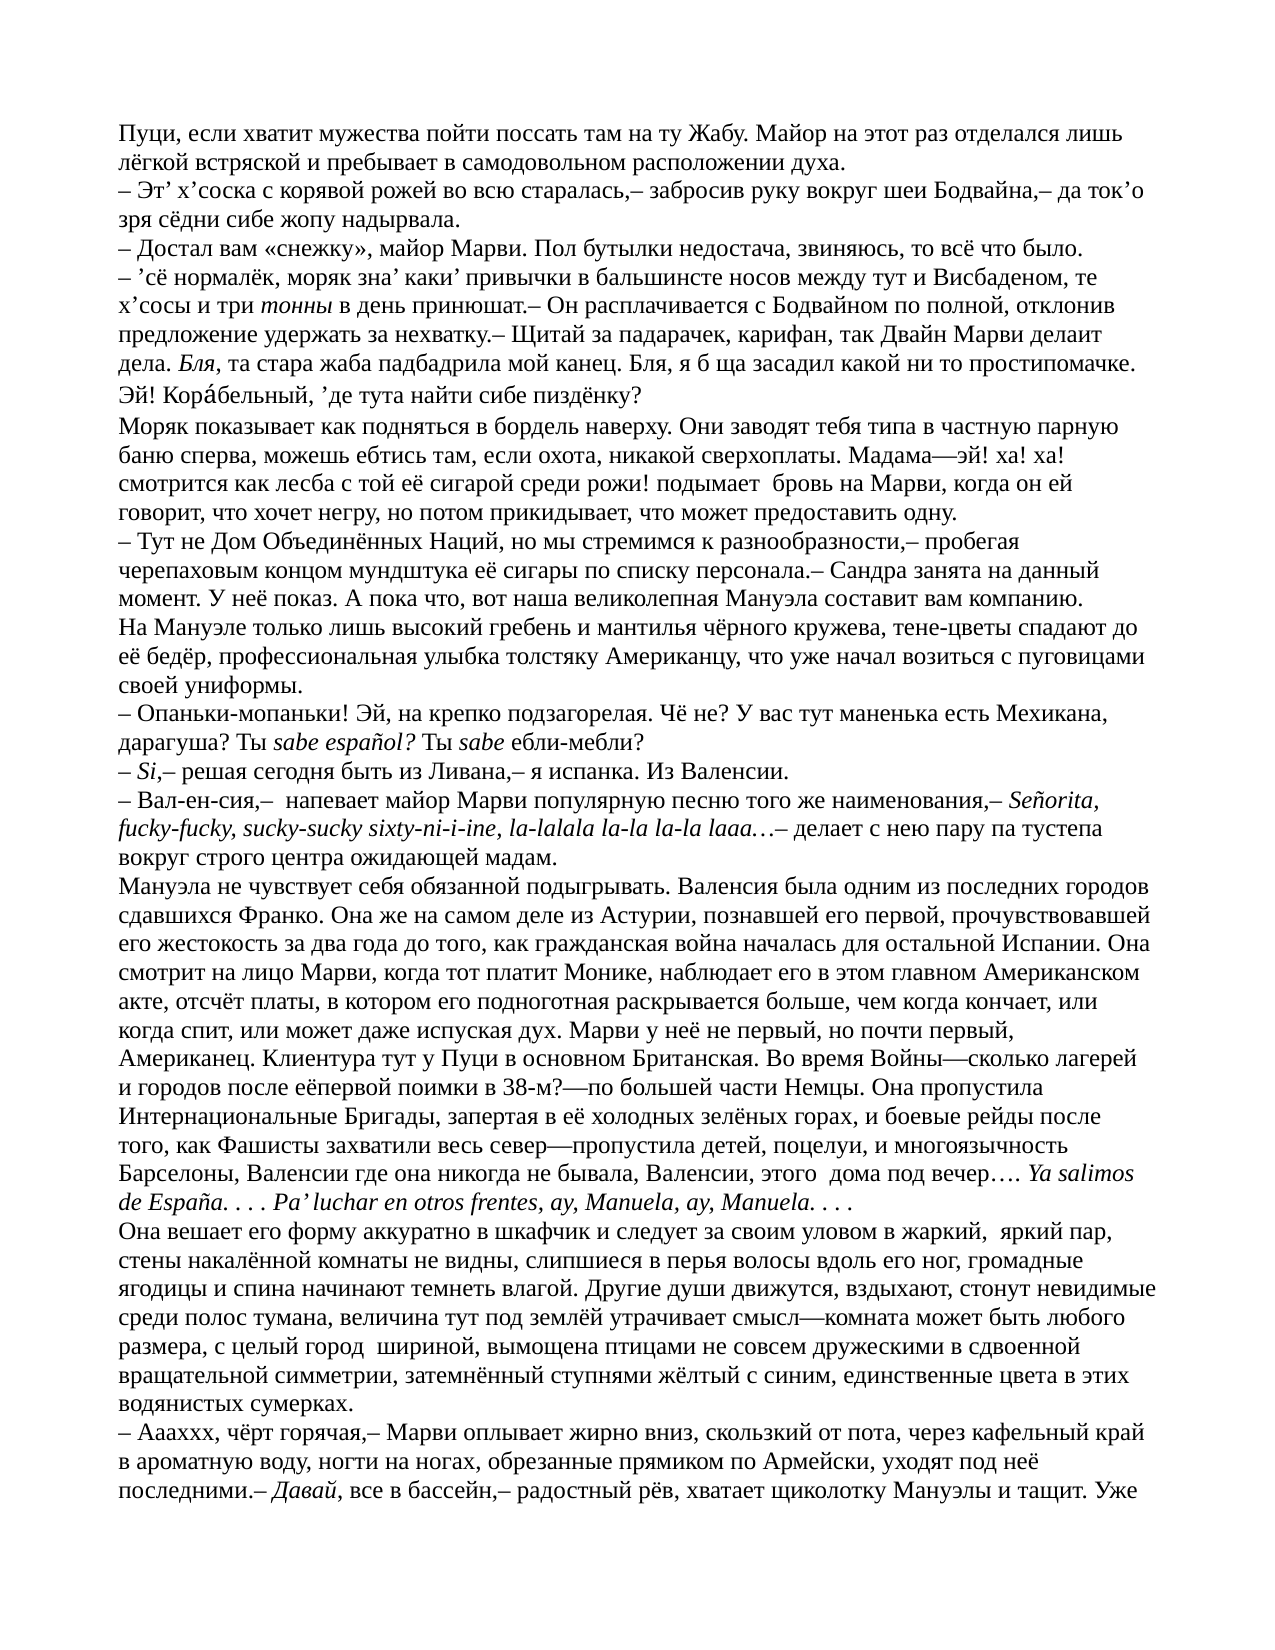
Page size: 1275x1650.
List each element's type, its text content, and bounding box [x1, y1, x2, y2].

text Мануэла не чувствует себя обязанной подыгрывать. Валенсия была одним из последних городов сдавшихся Франко. Она же на самом деле из Астурии, познавшей его первой, прочувствовавшей его жестокость за два года до того, как гражданская война началась для остальной Испании. Она смотрит на лицо Марви, когда тот платит Монике, наблюдает его в этом главном Американском акте, отсчёт платы, в котором его подноготная раскрывается больше, чем когда кончает, или когда спит, или может даже испуская дух. Марви у неё не первый, но почти первый, Американец. Клиентура тут у Пуци в основном Британская. Во время Войны—сколько лагерей и городов после еёпервой поимки в 38-м?—по большей части Немцы. Она пропустила Интернациональные Бригады, запертая в её холодных зелёных горах, и боевые рейды после того, как Фашисты захватили весь север—пропустила детей, поцелуи, и многоязычность Барселоны, Валенсии где она никогда не бывала, Валенсии, этого дома под вечер…. Ya salimos de España. . . . Pa’ luchar en otros frentes, ay, Manuela, ay, Manuela. . . . [118, 871, 1157, 1216]
text Моряк показывает как подняться в бордель наверху. Они заводят тебя типа в частную парную баню сперва, можешь ебтись там, если охота, никакой сверхоплаты. Мадама—эй! ха! ха! смотрится как лесба с той её сигарой среди рожи! подымает бровь на Марви, когда он ей говорит, что хочет негру, но потом прикидывает, что может предоставить одну. [118, 411, 1157, 526]
text – Si,– решая сегодня быть из Ливана,– я испанка. Из Валенсии. [118, 756, 1157, 785]
text – Опаньки-мопаньки! Эй, на крепко подзагорелая. Чё не? У вас тут маненька есть Мехикана, дарагуша? Ты sabe español? Ты sabe ебли-мебли? [118, 698, 1157, 756]
text – Тут не Дом Объединённых Наций, но мы стремимся к разнообразности,– пробегая черепаховым концом мундштука её сигары по списку персонала.– Сандра занята на данный момент. У неё показ. А пока что, вот наша великолепная Мануэла составит вам компанию. [118, 526, 1157, 612]
text Она вешает его форму аккуратно в шкафчик и следует за своим уловом в жаркий, яркий пар, стены накалённой комнаты не видны, слипшиеся в перья волосы вдоль его ног, громадные ягодицы и спина начинают темнеть влагой. Другие души движутся, вздыхают, стонут невидимые среди полос тумана, величина тут под землёй утрачивает смысл—комната может быть любого размера, с целый город шириной, вымощена птицами не совсем дружескими в сдвоенной вращательной симметрии, затемнённый ступнями жёлтый с синим, единственные цвета в этих водянистых сумерках. [118, 1216, 1157, 1417]
text – Эт’ х’соска с корявой рожей во всю старалась,– забросив руку вокруг шеи Бодвайна,– да ток’о зря сёдни сибе жопу надырвала. [118, 176, 1157, 233]
text – Достал вам «снежку», майор Марви. Пол бутылки недостача, звиняюсь, то всё что было. [118, 233, 1157, 262]
text – Вал-ен-сия,– напевает майор Марви популярную песню того же наименования,– Señorita, fucky-fucky, sucky-sucky sixty-ni-i-ine, la-lalala la-la la-la laaa…– делает с нею пару па тустепа вокруг строго центра ожидающей мадам. [118, 785, 1157, 871]
text На Мануэле только лишь высокий гребень и мантилья чёрного кружева, тене-цветы спадают до её бедёр, профессиональная улыбка толстяку Американцу, что уже начал возиться с пуговицами своей униформы. [118, 612, 1157, 698]
text – Аааххх, чёрт горячая,– Марви оплывает жирно вниз, скользкий от пота, через кафельный край в ароматную воду, ногти на ногах, обрезанные прямиком по Армейски, уходят под неё последними.– Давай, все в бассейн,– радостный рёв, хватает щиколотку Мануэлы и тащит. Уже [118, 1417, 1157, 1503]
text – ’сё нормалёк, моряк зна’ каки’ привычки в бальшинсте носов между тут и Висбаденом, те х’сосы и три тонны в день принюшат.– Он расплачивается с Бодвайном по полной, отклонив предложение удержать за нехватку.– Щитай за падарачек, карифан, так Двайн Марви делаит дела. Бля, та стара жаба падбадрила мой канец. Бля, я б ща засадил какой ни то простипомачке. Эй! Кора́бельный, ’де тута найти сибе пиздёнку? [118, 262, 1157, 411]
text Пуци, если хватит мужества пойти поссать там на ту Жабу. Майор на этот раз отделался лишь лёгкой встряской и пребывает в самодовольном расположении духа. [118, 118, 1157, 176]
